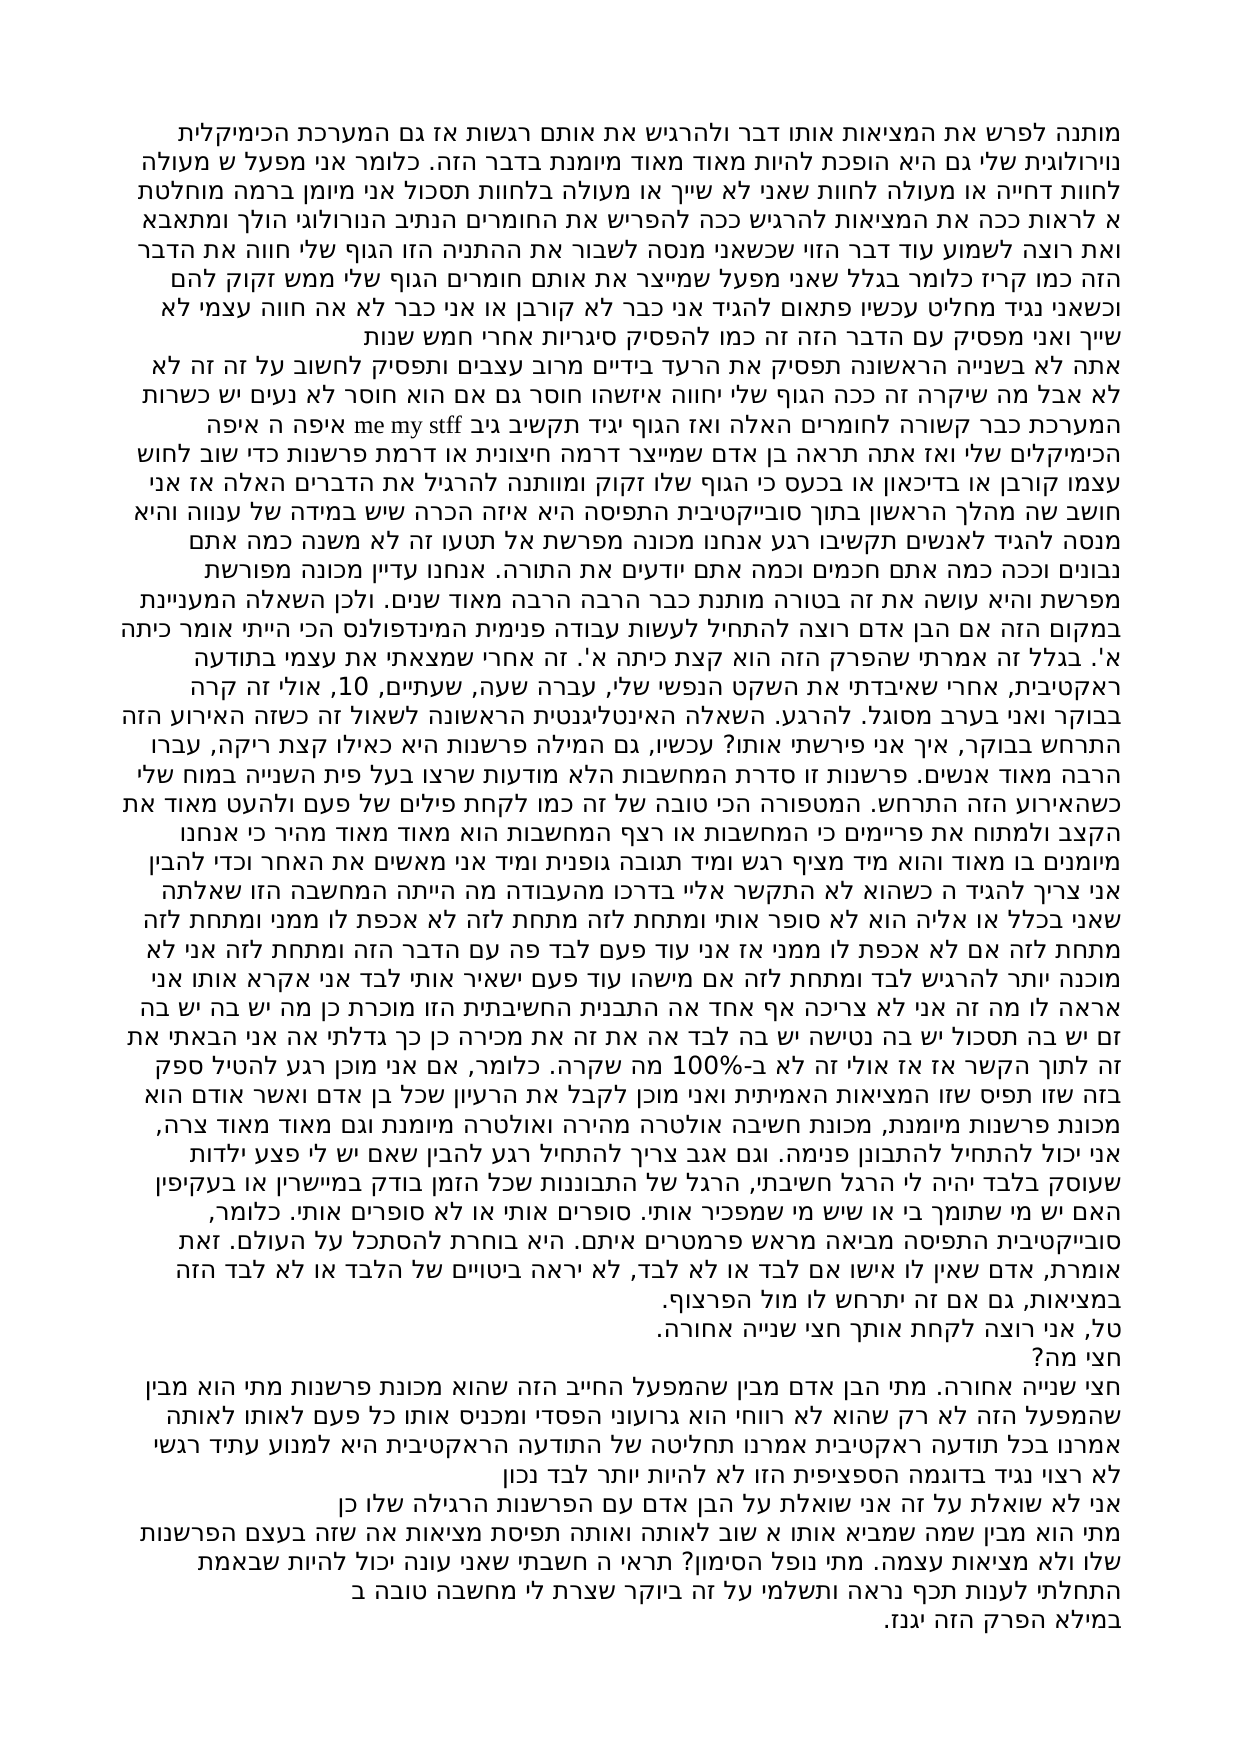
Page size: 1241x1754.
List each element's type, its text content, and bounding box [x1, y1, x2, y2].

text אני לא שואלת על זה אני שואלת על הבן אדם עם הפרשנות הרגילה שלו כן [118, 1489, 1122, 1518]
text לא אבל מה שיקרה זה ככה הגוף שלי יחווה איזשהו חוסר גם אם הוא חוסר לא נעים יש כשרות המערכת כבר קשורה לחומרים האלה ואז הגוף יגיד תקשיב גיב me my stff איפה ה איפה הכימיקלים שלי ואז אתה תראה בן אדם שמייצר דרמה חיצונית או דרמת פרשנות כדי שוב לחוש עצמו קורבן או בדיכאון או בכעס כי הגוף שלו זקוק ומוותנה להרגיל את הדברים האלה אז אני חושב שה מהלך הראשון בתוך סובייקטיבית התפיסה היא איזה הכרה שיש במידה של ענווה והיא מנסה להגיד לאנשים תקשיבו רגע אנחנו מכונה מפרשת אל תטעו זה לא משנה כמה אתם נבונים וככה כמה אתם חכמים וכמה אתם יודעים את התורה. אנחנו עדיין מכונה מפורשת מפרשת והיא עושה את זה בטורה מותנת כבר הרבה הרבה מאוד שנים. ולכן השאלה המעניינת במקום הזה אם הבן אדם רוצה להתחיל לעשות עבודה פנימית המינדפולנס הכי הייתי אומר כיתה א'. בגלל זה אמרתי שהפרק הזה הוא קצת כיתה א'. זה אחרי שמצאתי את עצמי בתודעה ראקטיבית, אחרי שאיבדתי את השקט הנפשי שלי, עברה שעה, שעתיים, 10, אולי זה קרה בבוקר ואני בערב מסוגל. להרגע. השאלה האינטליגנטית הראשונה לשאול זה כשזה האירוע הזה התרחש בבוקר, איך אני פירשתי אותו? עכשיו, גם המילה פרשנות היא כאילו קצת ריקה, עברו הרבה מאוד אנשים. פרשנות זו סדרת המחשבות הלא מודעות שרצו בעל פית השנייה במוח שלי כשהאירוע הזה התרחש. המטפורה הכי טובה של זה כמו לקחת פילים של פעם ולהעט מאוד את הקצב ולמתוח את פריימים כי המחשבות או רצף המחשבות הוא מאוד מאוד מהיר כי אנחנו מיומנים בו מאוד והוא מיד מציף רגש ומיד תגובה גופנית ומיד אני מאשים את האחר וכדי להבין אני צריך להגיד ה כשהוא לא התקשר אליי בדרכו מהעבודה מה הייתה המחשבה הזו שאלתה שאני בכלל או אליה הוא לא סופר אותי ומתחת לזה מתחת לזה לא אכפת לו ממני ומתחת לזה מתחת לזה אם לא אכפת לו ממני אז אני עוד פעם לבד פה עם הדבר הזה ומתחת לזה אני לא מוכנה יותר להרגיש לבד ומתחת לזה אם מישהו עוד פעם ישאיר אותי לבד אני אקרא אותו אני אראה לו מה זה אני לא צריכה אף אחד אה התבנית החשיבתית הזו מוכרת כן מה יש בה יש בה זם יש בה תסכול יש בה נטישה יש בה לבד אה את זה את מכירה כן כך גדלתי אה אני הבאתי את זה לתוך הקשר אז אז אולי זה לא ב-100% מה שקרה. כלומר, אם אני מוכן רגע להטיל ספק בזה שזו תפיס שזו המציאות האמיתית ואני מוכן לקבל את הרעיון שכל בן אדם ואשר אודם הוא מכונת פרשנות מיומנת, מכונת חשיבה אולטרה מהירה ואולטרה מיומנת וגם מאוד מאוד צרה, אני יכול להתחיל להתבונן פנימה. וגם אגב צריך להתחיל רגע להבין שאם יש לי פצע ילדות שעוסק בלבד יהיה לי הרגל חשיבתי, הרגל של התבוננות שכל הזמן בודק במיישרין או בעקיפין האם יש מי שתומך בי או שיש מי שמפכיר אותי. סופרים אותי או לא סופרים אותי. כלומר, סובייקטיבית התפיסה מביאה מראש פרמטרים איתם. היא בוחרת להסתכל על העולם. זאת אומרת, אדם שאין לו אישו אם לבד או לא לבד, לא יראה ביטויים של הלבד או לא לבד הזה במציאות, גם אם זה יתרחש לו מול הפרצוף. [118, 381, 1122, 1314]
text חצי מה? [118, 1343, 1122, 1372]
text במילא הפרק הזה יגנז. [118, 1606, 1122, 1635]
text מתי הוא מבין שמה שמביא אותו א שוב לאותה ואותה תפיסת מציאות אה שזה בעצם הפרשנות שלו ולא מציאות עצמה. מתי נופל הסימון? תראי ה חשבתי שאני עונה יכול להיות שבאמת התחלתי לענות תכף נראה ותשלמי על זה ביוקר שצרת לי מחשבה טובה ב [118, 1518, 1122, 1606]
text חצי שנייה אחורה. מתי הבן אדם מבין שהמפעל החייב הזה שהוא מכונת פרשנות מתי הוא מבין שהמפעל הזה לא רק שהוא לא רווחי הוא גרועוני הפסדי ומכניס אותו כל פעם לאותו לאותה אמרנו בכל תודעה ראקטיבית אמרנו תחליטה של התודעה הראקטיבית היא למנוע עתיד רגשי לא רצוי נגיד בדוגמה הספציפית הזו לא להיות יותר לבד נכון [118, 1372, 1122, 1489]
text אתה לא בשנייה הראשונה תפסיק את הרעד בידיים מרוב עצבים ותפסיק לחשוב על זה זה לא [118, 351, 1122, 381]
text טל, אני רוצה לקחת אותך חצי שנייה אחורה. [118, 1314, 1122, 1343]
text כאילו ברור שכשיש פחד מופרשים לדם כימיקלים מסוימים ויש קולטנים מסוימים שמונים לקבל את זה וגם הנוירונים נוראים ברצף מסוים. אז קורה פה משהו הרבה יותר מעניין. אם אני 30 שנה מותנה לפרש את המציאות אותו דבר ולהרגיש את אותם רגשות אז גם המערכת הכימיקלית נוירולוגית שלי גם היא הופכת להיות מאוד מאוד מיומנת בדבר הזה. כלומר אני מפעל ש מעולה לחוות דחייה או מעולה לחוות שאני לא שייך או מעולה בלחוות תסכול אני מיומן ברמה מוחלטת א לראות ככה את המציאות להרגיש ככה להפריש את החומרים הנתיב הנורולוגי הולך ומתאבא ואת רוצה לשמוע עוד דבר הזוי שכשאני מנסה לשבור את ההתניה הזו הגוף שלי חווה את הדבר הזה כמו קריז כלומר בגלל שאני מפעל שמייצר את אותם חומרים הגוף שלי ממש זקוק להם וכשאני נגיד מחליט עכשיו פתאום להגיד אני כבר לא קורבן או אני כבר לא אה חווה עצמי לא שייך ואני מפסיק עם הדבר הזה זה כמו להפסיק סיגריות אחרי חמש שנות [118, 118, 1122, 351]
